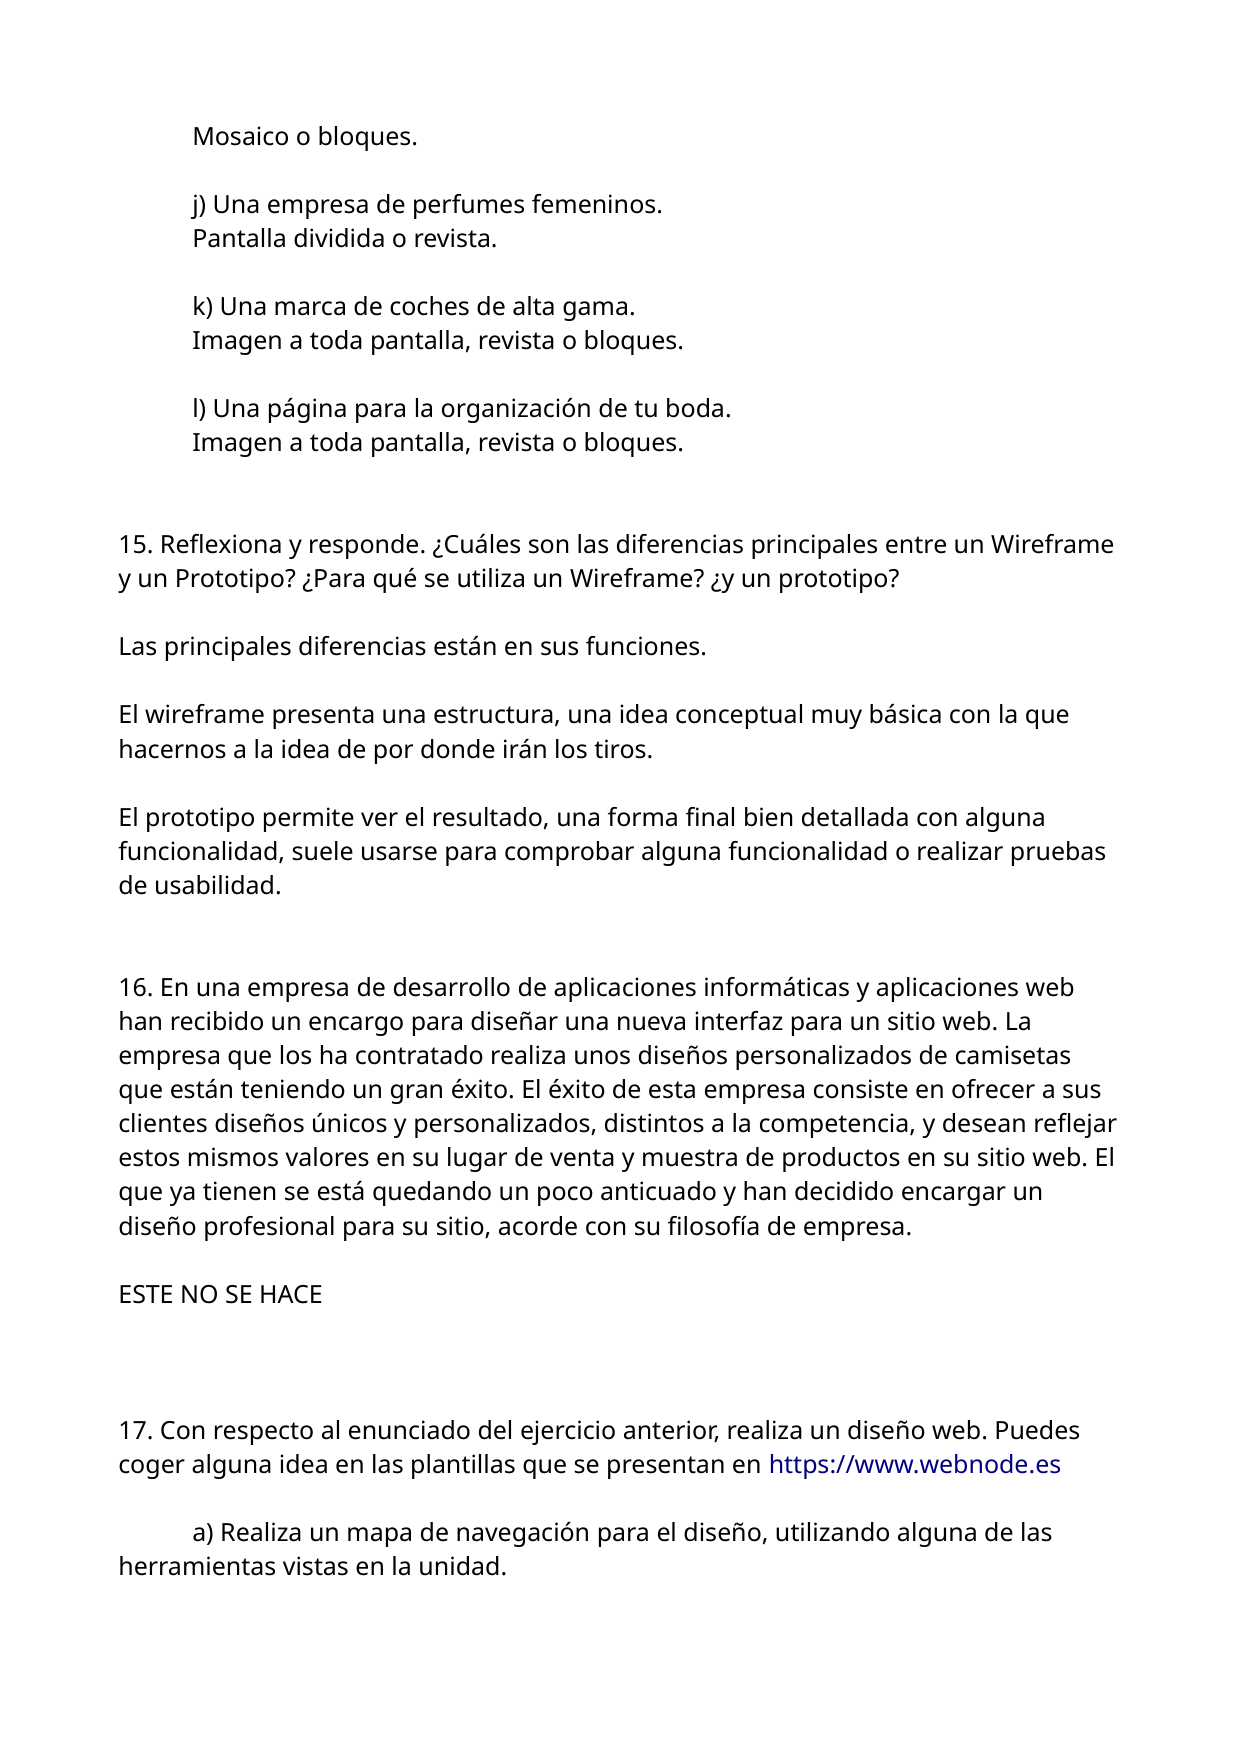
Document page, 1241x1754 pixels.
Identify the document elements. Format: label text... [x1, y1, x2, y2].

text a) Realiza un mapa de navegación para el diseño, utilizando alguna de las herramientas vistas en la unidad. [118, 1515, 1122, 1583]
text ESTE NO SE HACE [118, 1276, 1122, 1310]
text Pantalla dividida o revista. [118, 220, 1122, 254]
text El prototipo permite ver el resultado, una forma final bien detallada con alguna funcionalidad, suele usarse para comprobar alguna funcionalidad o realizar pruebas de usabilidad. [118, 799, 1122, 902]
text 16. En una empresa de desarrollo de aplicaciones informáticas y aplicaciones web han recibido un encargo para diseñar una nueva interfaz para un sitio web. La empresa que los ha contratado realiza unos diseños personalizados de camisetas que están teniendo un gran éxito. El éxito de esta empresa consiste en ofrecer a sus clientes diseños únicos y personalizados, distintos a la competencia, y desean reflejar estos mismos valores en su lugar de venta y muestra de productos en su sitio web. El que ya tienen se está quedando un poco anticuado y han decidido encargar un diseño profesional para su sitio, acorde con su filosofía de empresa. [118, 970, 1122, 1242]
text Mosaico o bloques. [118, 118, 1122, 152]
text Imagen a toda pantalla, revista o bloques. [118, 322, 1122, 357]
text j) Una empresa de perfumes femeninos. [118, 186, 1122, 220]
text l) Una página para la organización de tu boda. [118, 391, 1122, 425]
text 15. Reflexiona y responde. ¿Cuáles son las diferencias principales entre un Wireframe y un Prototipo? ¿Para qué se utiliza un Wireframe? ¿y un prototipo? [118, 527, 1122, 595]
text Las principales diferencias están en sus funciones. [118, 629, 1122, 663]
text Imagen a toda pantalla, revista o bloques. [118, 425, 1122, 459]
text El wireframe presenta una estructura, una idea conceptual muy básica con la que hacernos a la idea de por donde irán los tiros. [118, 697, 1122, 765]
text k) Una marca de coches de alta gama. [118, 288, 1122, 322]
text 17. Con respecto al enunciado del ejercicio anterior, realiza un diseño web. Puedes coger alguna idea en las plantillas que se presentan en https://www.webnode.es [118, 1412, 1122, 1481]
